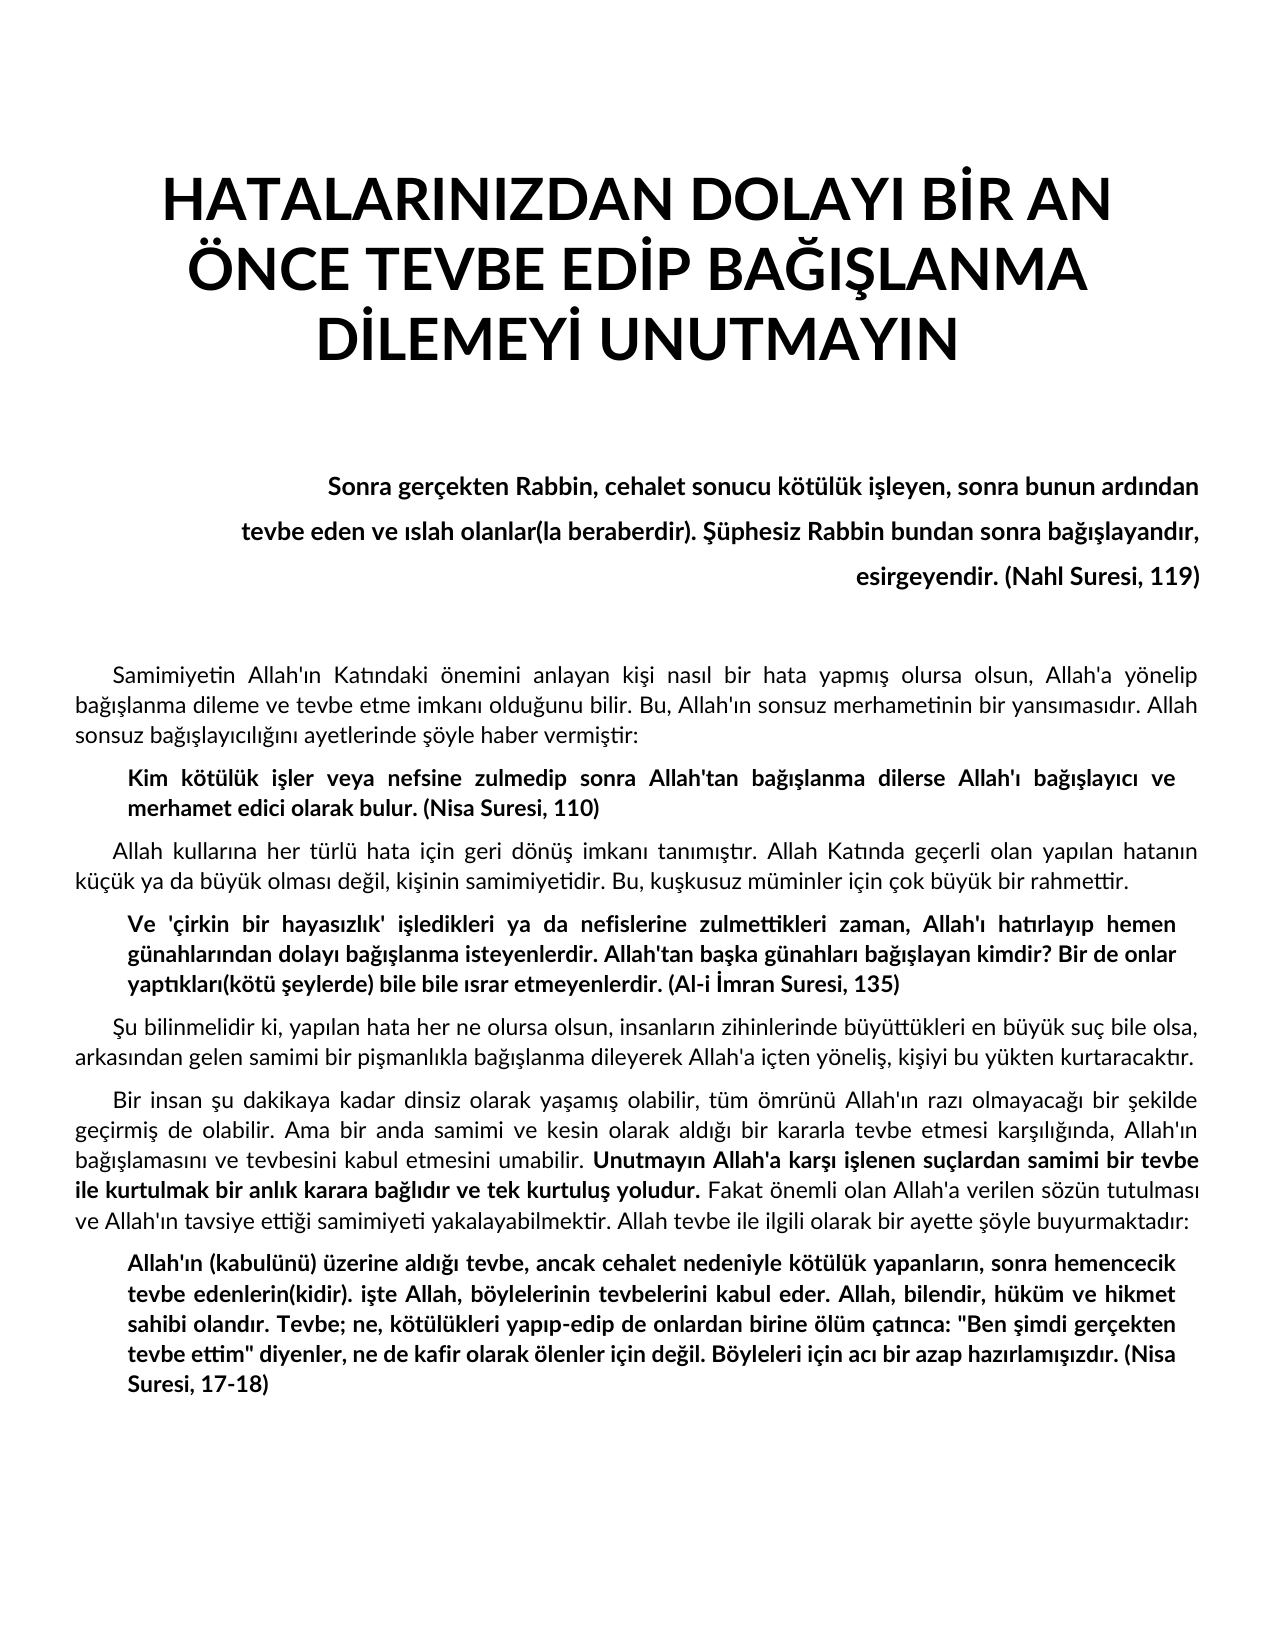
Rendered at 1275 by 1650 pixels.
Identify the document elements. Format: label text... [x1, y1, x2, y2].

text Bir insan şu dakikaya kadar dinsiz olarak yaşamış olabilir, tüm ömrünü Allah'ın razı olmayacağı bir şekilde geçirmiş de olabilir. Ama bir anda samimi ve kesin olarak aldığı bir kararla tevbe etmesi karşılığında, Allah'ın bağışlamasını ve tevbesini kabul etmesini umabilir. Unutmayın Allah'a karşı işlenen suçlardan samimi bir tevbe ile kurtulmak bir anlık karara bağlıdır ve tek kurtuluş yoludur. Fakat önemli olan Allah'a verilen sözün tutulması ve Allah'ın tavsiye ettiği samimiyeti yakalayabilmektir. Allah tevbe ile ilgili olarak bir ayette şöyle buyurmaktadır: [75, 1086, 1200, 1234]
text Kim kötülük işler veya nefsine zulmedip sonra Allah'tan bağışlanma dilerse Allah'ı bağışlayıcı ve merhamet edici olarak bulur. (Nisa Suresi, 110) [127, 764, 1177, 821]
subtitle HATALARINIZDAN DOLAYI BİR AN ÖNCE TEVBE EDİP BAĞIŞLANMA DİLEMEYİ UNUTMAYIN [75, 162, 1200, 372]
text Ve 'çirkin bir hayasızlık' işledikleri ya da nefislerine zulmettikleri zaman, Allah'ı hatırlayıp hemen günahlarından dolayı bağışlanma isteyenlerdir. Allah'tan başka günahları bağışlayan kimdir? Bir de onlar yaptıkları(kötü şeylerde) bile bile ısrar etmeyenlerdir. (Al-i İmran Suresi, 135) [127, 909, 1177, 997]
text Allah kullarına her türlü hata için geri dönüş imkanı tanımıştır. Allah Katında geçerli olan yapılan hatanın küçük ya da büyük olması değil, kişinin samimiyetidir. Bu, kuşkusuz müminler için çok büyük bir rahmettir. [75, 837, 1200, 894]
text Allah'ın (kabulünü) üzerine aldığı tevbe, ancak cehalet nedeniyle kötülük yapanların, sonra hemencecik tevbe edenlerin(kidir). işte Allah, böylelerinin tevbelerini kabul eder. Allah, bilendir, hüküm ve hikmet sahibi olandır. Tevbe; ne, kötülükleri yapıp-edip de onlardan birine ölüm çatınca: "Ben şimdi gerçekten tevbe ettim" diyenler, ne de kafir olarak ölenler için değil. Böyleleri için acı bir azap hazırlamışızdır. (Nisa Suresi, 17-18) [127, 1249, 1177, 1397]
text Şu bilinmelidir ki, yapılan hata her ne olursa olsun, insanların zihinlerinde büyüttükleri en büyük suç bile olsa, arkasından gelen samimi bir pişmanlıkla bağışlanma dileyerek Allah'a içten yöneliş, kişiyi bu yükten kurtaracaktır. [75, 1013, 1200, 1070]
text Sonra gerçekten Rabbin, cehalet sonucu kötülük işleyen, sonra bunun ardından tevbe eden ve ıslah olanlar(la beraberdir). Şüphesiz Rabbin bundan sonra bağışlayandır, esirgeyendir. (Nahl Suresi, 119) [193, 470, 1200, 590]
text Samimiyetin Allah'ın Katındaki önemini anlayan kişi nasıl bir hata yapmış olursa olsun, Allah'a yönelip bağışlanma dileme ve tevbe etme imkanı olduğunu bilir. Bu, Allah'ın sonsuz merhametinin bir yansımasıdır. Allah sonsuz bağışlayıcılığını ayetlerinde şöyle haber vermiştir: [75, 661, 1200, 748]
